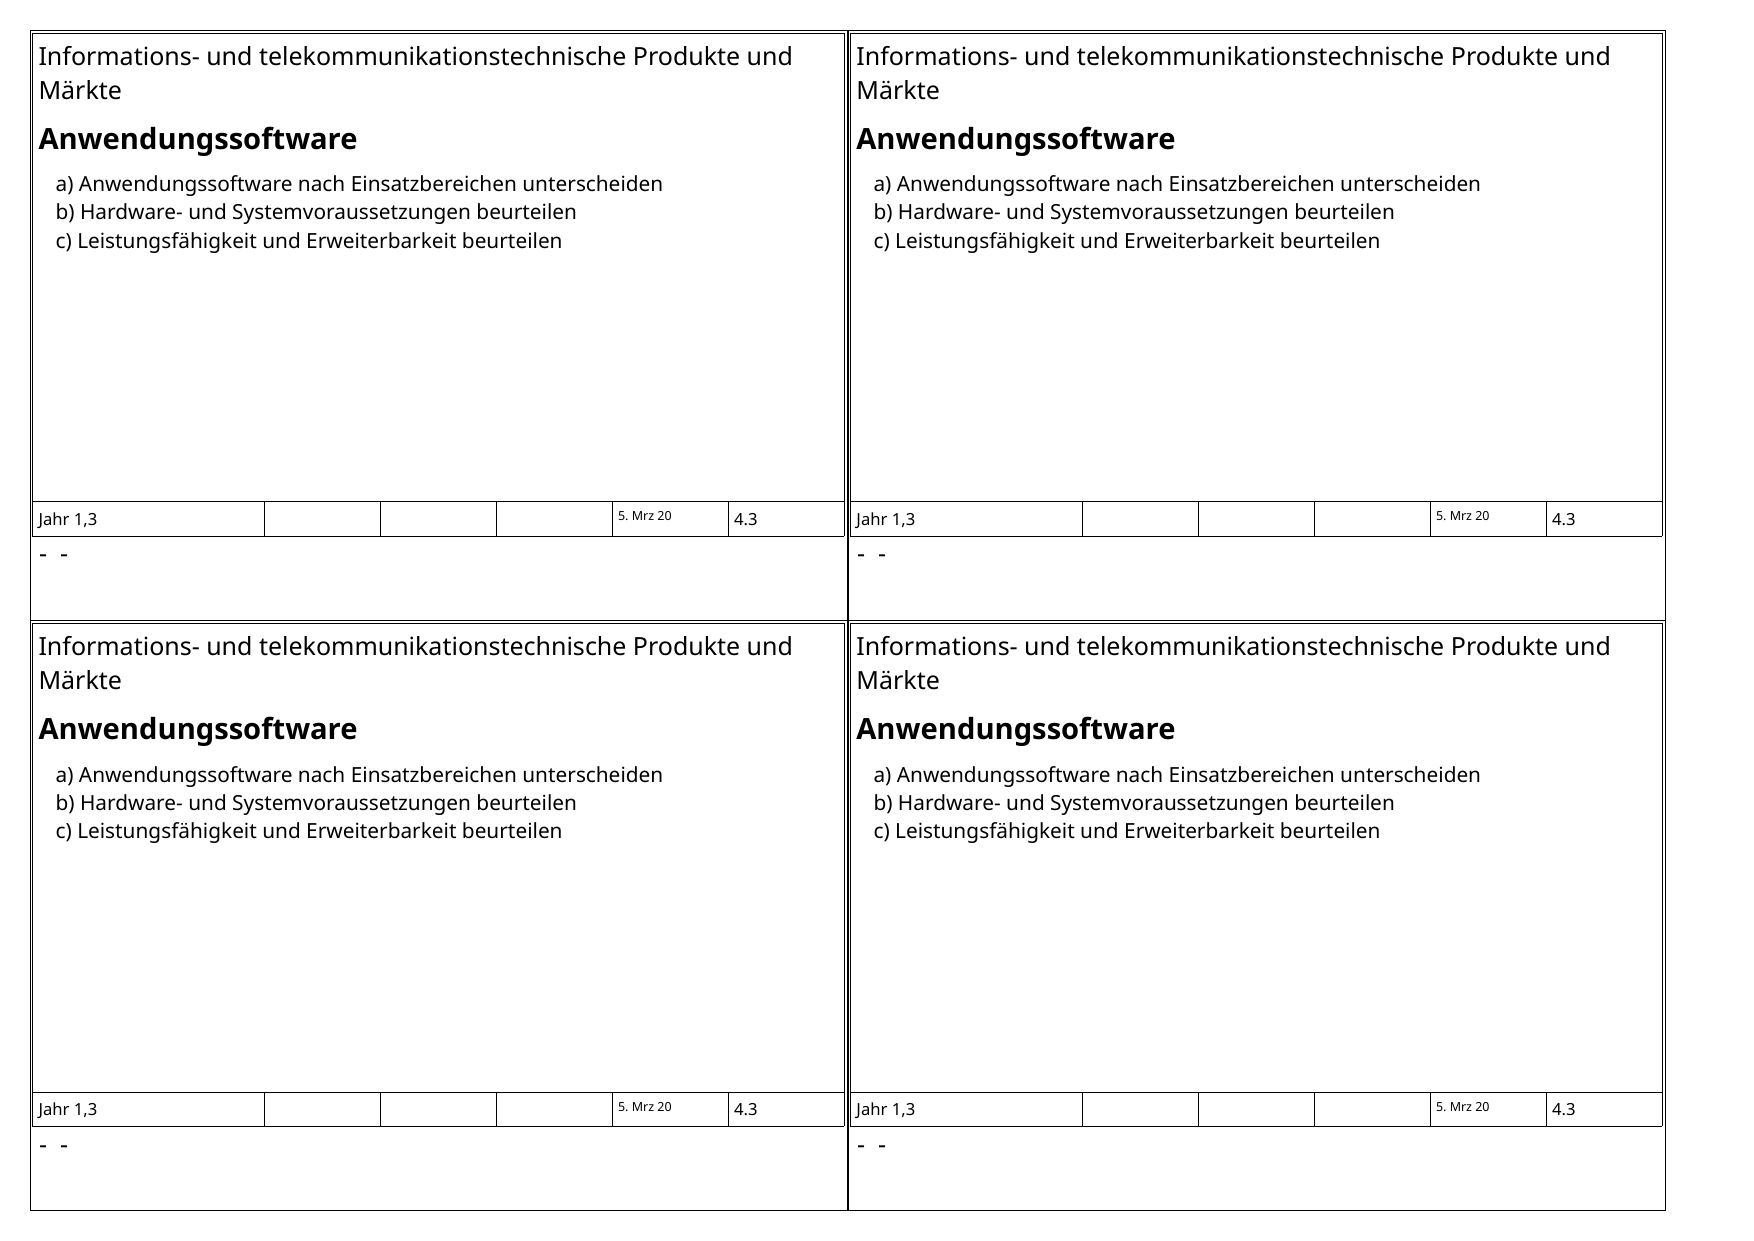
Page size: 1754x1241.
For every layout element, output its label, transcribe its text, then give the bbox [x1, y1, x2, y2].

table_cell [851, 163, 867, 501]
table_cell [381, 1093, 496, 1126]
table_cell [1199, 502, 1314, 536]
table_cell [265, 1093, 380, 1126]
table_cell [497, 1093, 612, 1126]
table_cell [497, 502, 612, 536]
table_cell Anwendungssoftware [851, 703, 1662, 754]
table_cell 4.3 [729, 1093, 844, 1126]
table_header Informations- und telekommunikationstechnische Produkte und Märkte [33, 34, 844, 112]
table_cell a) Anwendungssoftware nach Einsatzbereichen unterscheiden b) Hardware- und Systemvoraussetzungen beurteilen c) Leistungsfähigkeit und Erweiterbarkeit beurteilen [868, 754, 1662, 1092]
table_cell Anwendungssoftware [33, 703, 844, 754]
table_cell Anwendungssoftware [851, 112, 1662, 163]
table_header Informations- und telekommunikationstechnische Produkte und Märkte [851, 624, 1662, 703]
table_header Informations- und telekommunikationstechnische Produkte und Märkte [851, 34, 1662, 112]
table_cell a) Anwendungssoftware nach Einsatzbereichen unterscheiden b) Hardware- und Systemvoraussetzungen beurteilen c) Leistungsfähigkeit und Erweiterbarkeit beurteilen [868, 163, 1662, 501]
table_cell 5. Mrz 20 [1431, 502, 1546, 536]
table_cell [1083, 502, 1198, 536]
table_cell 5. Mrz 20 [1431, 1093, 1546, 1126]
text - - [850, 1127, 1662, 1160]
table_cell a) Anwendungssoftware nach Einsatzbereichen unterscheiden b) Hardware- und Systemvoraussetzungen beurteilen c) Leistungsfähigkeit und Erweiterbarkeit beurteilen [50, 163, 844, 501]
table_cell [1199, 1093, 1314, 1126]
table_cell 5. Mrz 20 [613, 1093, 728, 1126]
table_cell [1315, 502, 1430, 536]
table_cell Jahr 1,3 [851, 1093, 1082, 1126]
table_cell Anwendungssoftware [33, 112, 844, 163]
table_cell 4.3 [1547, 1093, 1662, 1126]
table_cell [381, 502, 496, 536]
table_cell [1083, 1093, 1198, 1126]
table_cell Jahr 1,3 [33, 1093, 264, 1126]
table_cell 4.3 [729, 502, 844, 536]
text - - [32, 537, 844, 570]
table_cell [33, 754, 49, 1092]
table_cell 5. Mrz 20 [613, 502, 728, 536]
table_cell [851, 754, 867, 1092]
table_cell 4.3 [1547, 502, 1662, 536]
table_cell [265, 502, 380, 536]
table_cell Jahr 1,3 [851, 502, 1082, 536]
text - - [850, 537, 1662, 570]
text - - [32, 1127, 844, 1160]
table_cell Jahr 1,3 [33, 502, 264, 536]
table_cell [33, 163, 49, 501]
table_cell a) Anwendungssoftware nach Einsatzbereichen unterscheiden b) Hardware- und Systemvoraussetzungen beurteilen c) Leistungsfähigkeit und Erweiterbarkeit beurteilen [50, 754, 844, 1092]
table_header Informations- und telekommunikationstechnische Produkte und Märkte [33, 624, 844, 703]
table_cell [1315, 1093, 1430, 1126]
